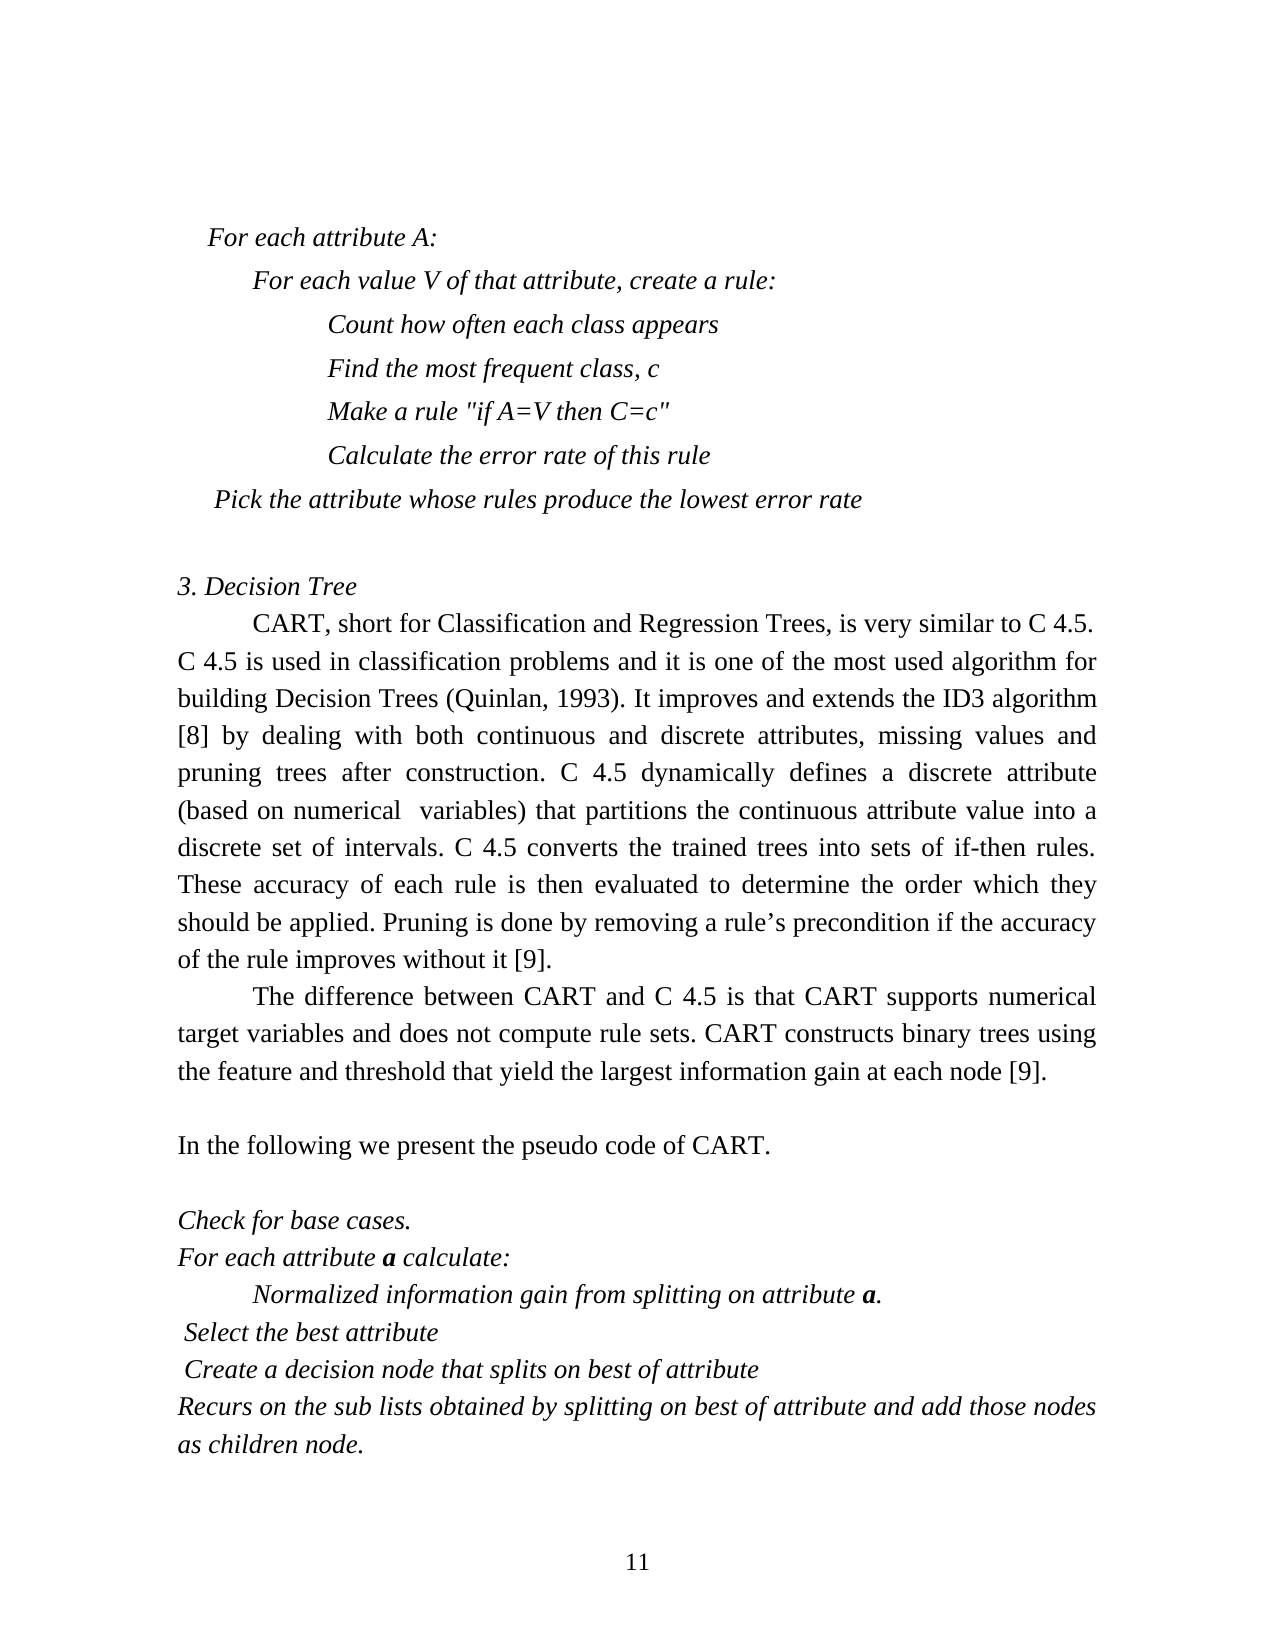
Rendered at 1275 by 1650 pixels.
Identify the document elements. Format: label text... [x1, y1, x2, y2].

text Make a rule "if A=V then C=c" [177, 395, 1098, 427]
text Count how often each class appears [177, 308, 1098, 339]
text In the following we present the pseudo code of CART. [177, 1129, 1098, 1161]
text For each value V of that attribute, create a rule: [177, 264, 1098, 296]
text Recurs on the sub lists obtained by splitting on best of attribute and add those nodes as children node. [177, 1391, 1098, 1459]
text For each attribute A: [177, 221, 1098, 252]
text Create a decision node that splits on best of attribute [177, 1353, 1098, 1384]
text Pick the attribute whose rules produce the lowest error rate [177, 483, 1098, 514]
text For each attribute a calculate: [177, 1241, 1098, 1272]
text Calculate the error rate of this rule [177, 439, 1098, 470]
text Normalized information gain from splitting on attribute a. [177, 1279, 1098, 1310]
text Check for base cases. [177, 1204, 1098, 1235]
subtitle 3. Decision Tree [177, 570, 1098, 601]
text The difference between CART and C 4.5 is that CART supports numerical target variables and does not compute rule sets. CART constructs binary trees using the feature and threshold that yield the largest information gain at each node [9]. [177, 980, 1098, 1086]
text CART, short for Classification and Regression Trees, is very similar to C 4.5. [177, 607, 1098, 638]
text Find the most frequent class, c [177, 352, 1098, 383]
text C 4.5 is used in classification problems and it is one of the most used algorithm for building Decision Trees (Quinlan, 1993). It improves and extends the ID3 algorithm [8] by dealing with both continuous and discrete attributes, missing values and pruning trees after construction. C 4.5 dynamically defines a discrete attribute (based on numerical variables) that partitions the continuous attribute value into a discrete set of intervals. C 4.5 converts the trained trees into sets of if-then rules. These accuracy of each rule is then evaluated to determine the order which they should be applied. Pruning is done by removing a rule’s precondition if the accuracy of the rule improves without it [9]. [177, 645, 1098, 974]
text Select the best attribute [177, 1316, 1098, 1347]
